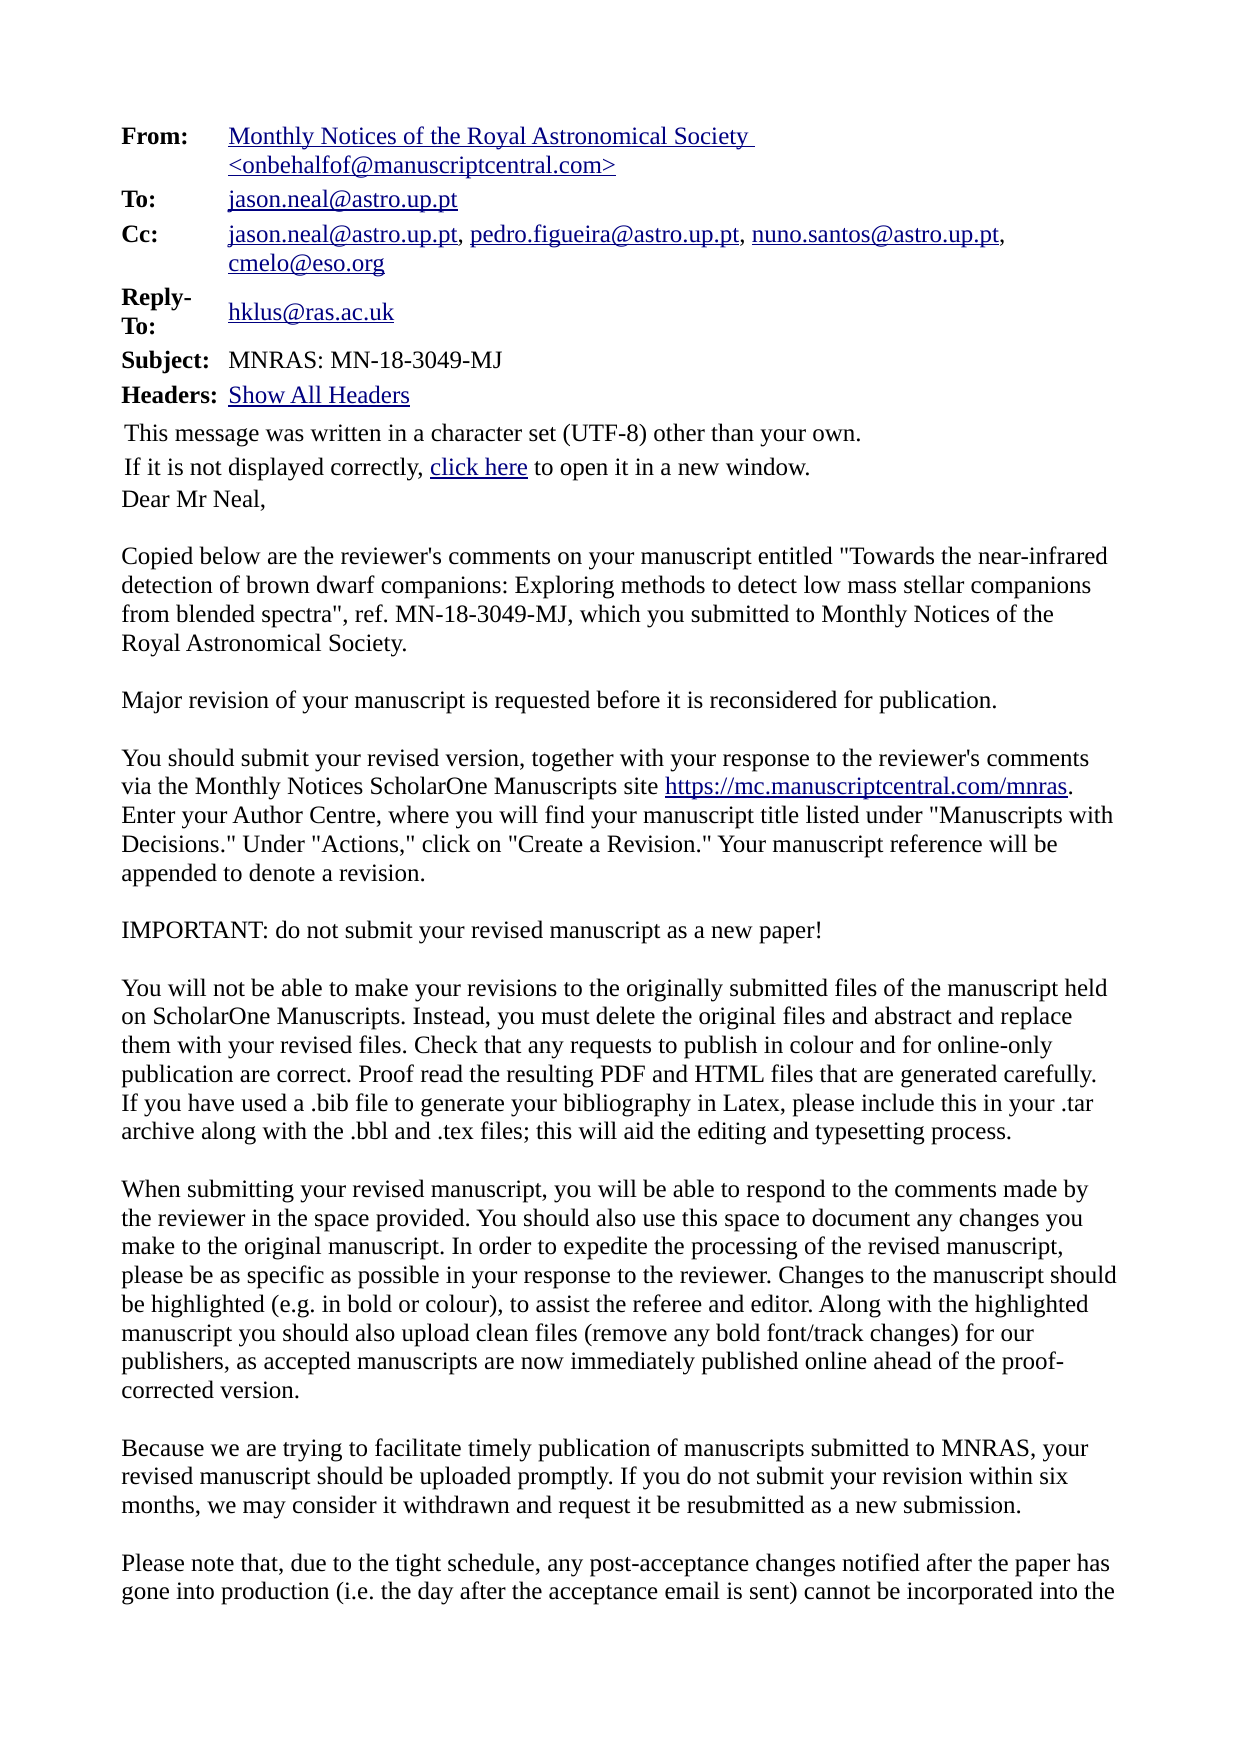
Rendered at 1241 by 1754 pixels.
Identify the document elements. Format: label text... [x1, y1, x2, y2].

table_cell If it is not displayed correctly, click here to open it in a new window. [121, 449, 867, 484]
table_cell To: [118, 181, 225, 216]
table_cell Show All Headers [225, 377, 1122, 412]
table_cell From: [118, 118, 225, 181]
table_cell Cc: [118, 216, 225, 279]
table_cell Headers: [118, 377, 225, 412]
table_header This message was written in a character set (UTF-8) other than your own. [121, 415, 867, 449]
table_cell jason.neal@astro.up.pt, pedro.figueira@astro.up.pt, nuno.santos@astro.up.pt, cmelo@eso.org [225, 216, 1122, 279]
table_cell Subject: [118, 343, 225, 377]
table_cell Reply-To: [118, 279, 225, 343]
table_cell Monthly Notices of the Royal Astronomical Society <onbehalfof@manuscriptcentral.com> [225, 118, 1122, 181]
table_cell hklus@ras.ac.uk [225, 279, 1122, 343]
table_cell MNRAS: MN-18-3049-MJ [225, 343, 1122, 377]
table_cell jason.neal@astro.up.pt [225, 181, 1122, 216]
table_header Dear Mr Neal, Copied below are the reviewer's comments on your manuscript entitled "Towards the near-infrared detection of brown dwarf companions: Exploring methods to detect low mass stellar companions from blended spectra", ref. MN-18-3049-MJ, which you submitted to Monthly Notices of the Royal Astronomical Society. Major revision of your manuscript is requested before it is reconsidered for publication. You should submit your revised version, together with your response to the reviewer's comments via the Monthly Notices ScholarOne Manuscripts site https://mc.manuscriptcentral.com/mnras. Enter your Author Centre, where you will find your manuscript title listed under "Manuscripts with Decisions." Under "Actions," click on "Create a Revision." Your manuscript reference will be appended to denote a revision. IMPORTANT: do not submit your revised manuscript as a new paper! You will not be able to make your revisions to the originally submitted files of the manuscript held on ScholarOne Manuscripts. Instead, you must delete the original files and abstract and replace them with your revised files. Check that any requests to publish in colour and for online-only publication are correct. Proof read the resulting PDF and HTML files that are generated carefully. If you have used a .bib file to generate your bibliography in Latex, please include this in your .tar archive along with the .bbl and .tex files; this will aid the editing and typesetting process. When submitting your revised manuscript, you will be able to respond to the comments made by the reviewer in the space provided. You should also use this space to document any changes you make to the original manuscript. In order to expedite the processing of the revised manuscript, please be as specific as possible in your response to the reviewer. Changes to the manuscript should be highlighted (e.g. in bold or colour), to assist the referee and editor. Along with the highlighted manuscript you should also upload clean files (remove any bold font/track changes) for our publishers, as accepted manuscripts are now immediately published online ahead of the proof-corrected version. Because we are trying to facilitate timely publication of manuscripts submitted to MNRAS, your revised manuscript should be uploaded promptly. If you do not submit your revision within six months, we may consider it withdrawn and request it be resubmitted as a new submission. Please note that, due to the tight schedule, any post-acceptance changes notified after the paper has gone into production (i.e. the day after the acceptance email is sent) cannot be incorporated into the [118, 412, 1122, 1608]
